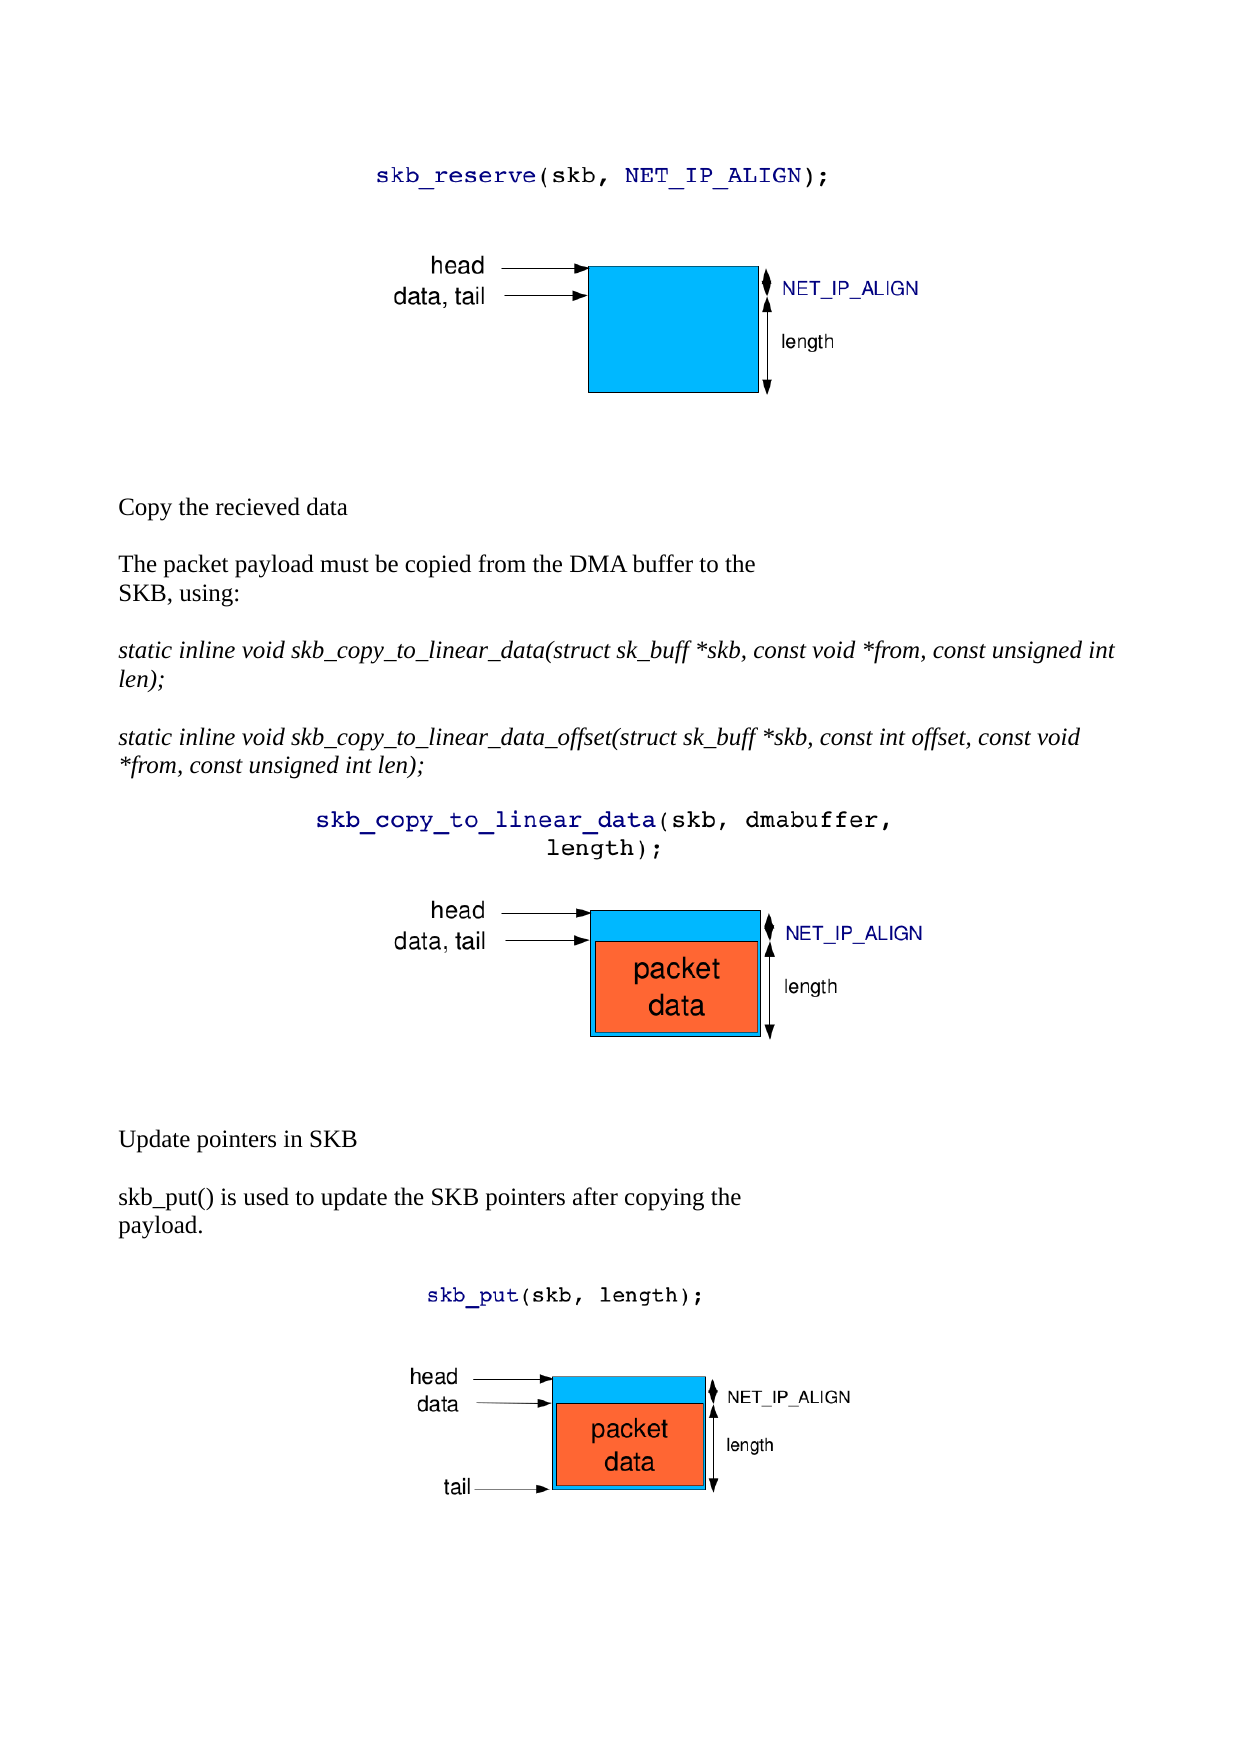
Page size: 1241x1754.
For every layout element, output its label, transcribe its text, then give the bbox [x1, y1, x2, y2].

picture [309, 808, 931, 1047]
picture [370, 1268, 870, 1538]
text The packet payload must be copied from the DMA buffer to the [118, 549, 1122, 578]
text SKB, using: [118, 578, 1122, 607]
text Update pointers in SKB [118, 1124, 1122, 1153]
text Copy the recieved data [118, 492, 1122, 521]
text payload. [118, 1211, 1122, 1239]
text static inline void skb_copy_to_linear_data(struct sk_buff *skb, const void *from, const unsigned int len); [118, 636, 1122, 693]
text static inline void skb_copy_to_linear_data_offset(struct sk_buff *skb, const int offset, const void *from, const unsigned int len); [118, 722, 1122, 779]
picture [305, 146, 935, 444]
text skb_put() is used to update the SKB pointers after copying the [118, 1182, 1122, 1211]
